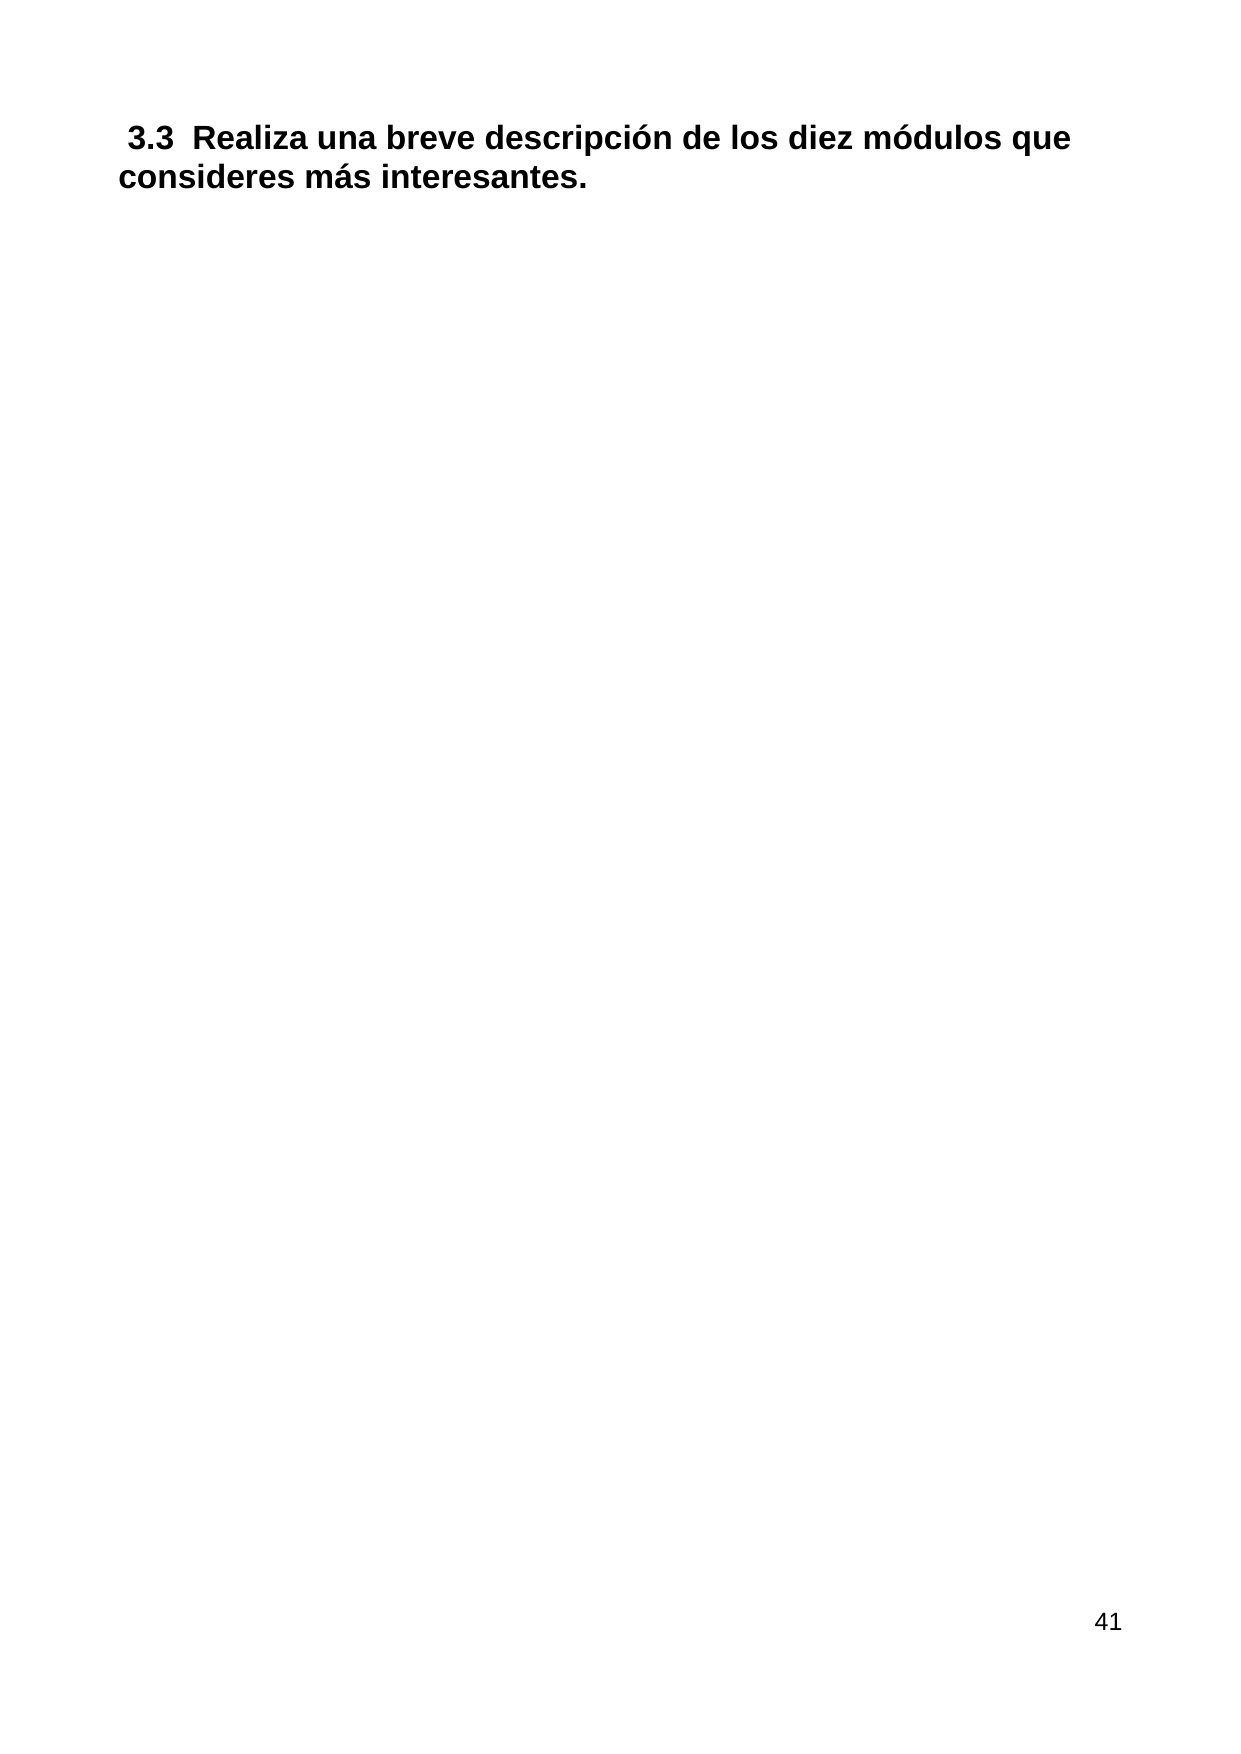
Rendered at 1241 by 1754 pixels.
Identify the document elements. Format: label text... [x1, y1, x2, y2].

subtitle Realiza una breve descripción de los diez módulos que consideres más interesantes. [118, 118, 1122, 195]
